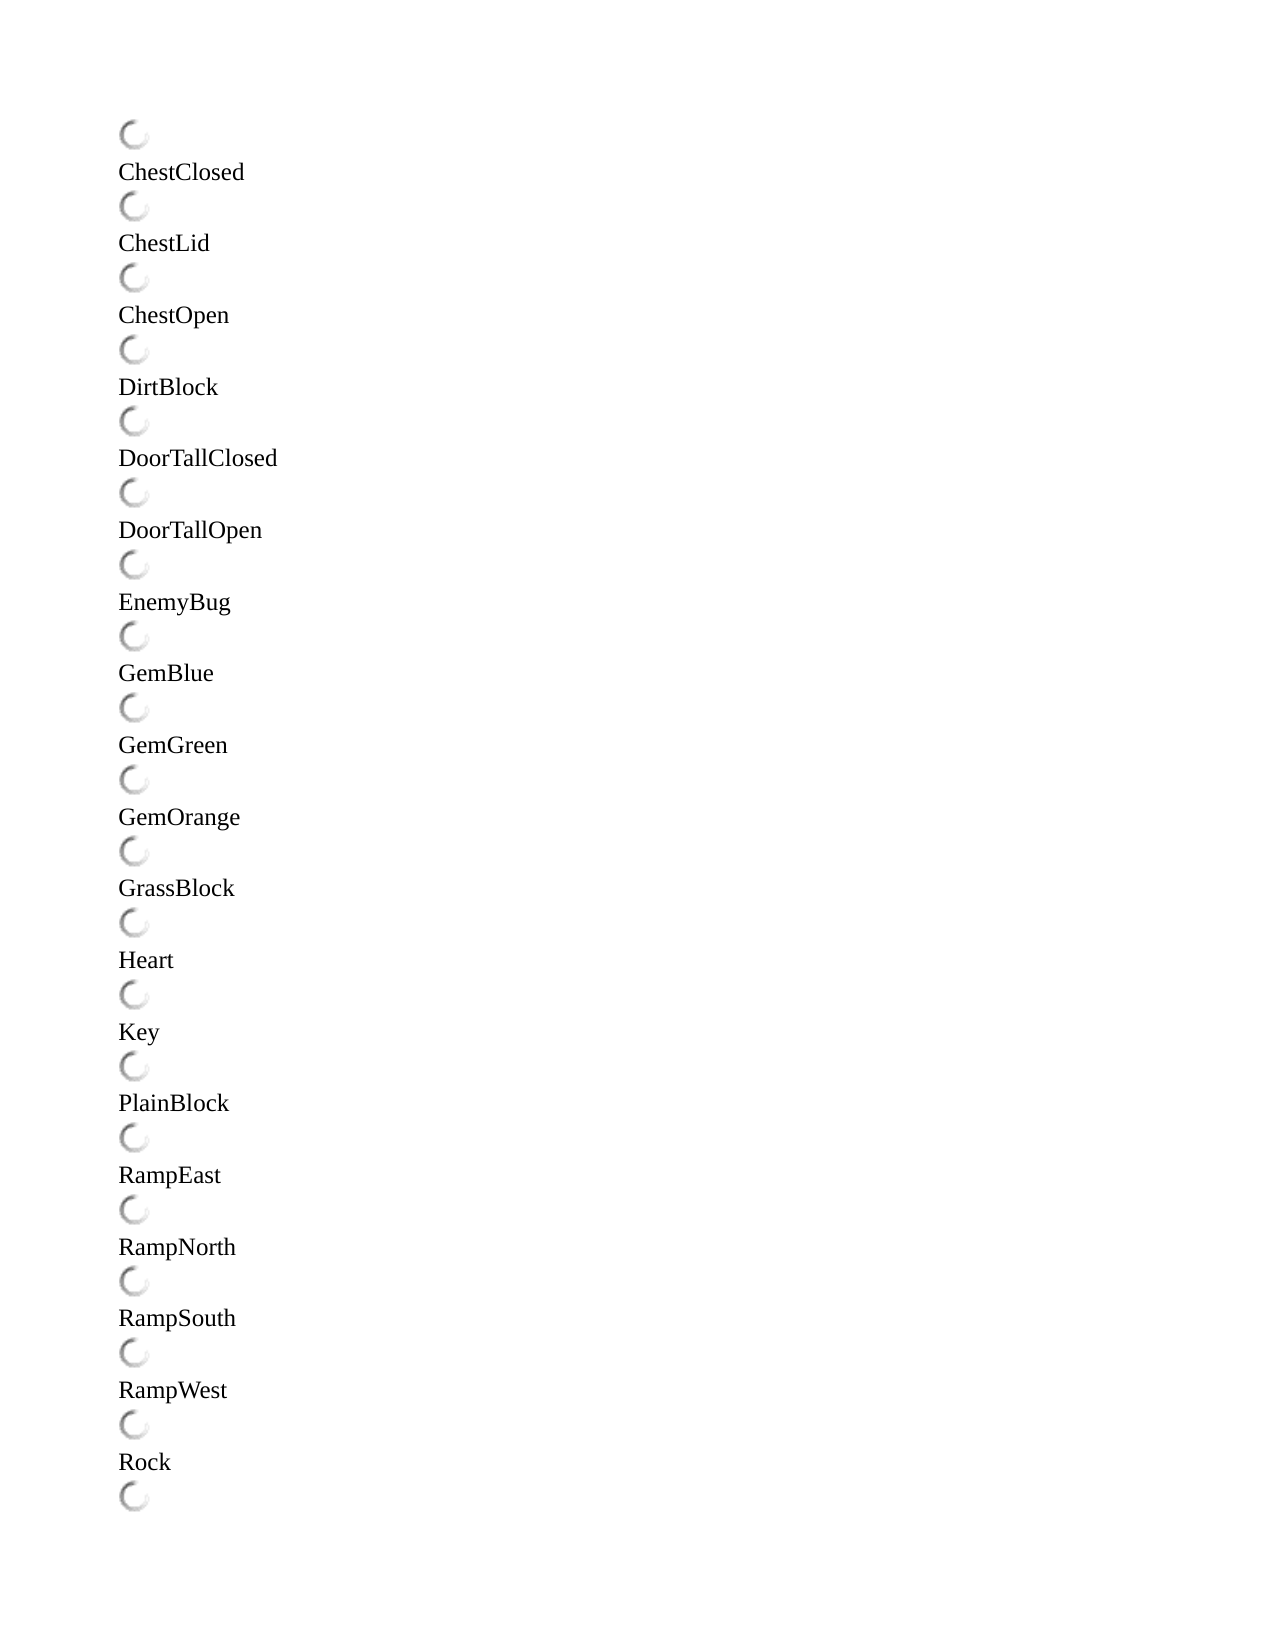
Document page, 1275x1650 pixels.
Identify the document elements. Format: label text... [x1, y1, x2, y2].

picture [118, 404, 153, 440]
text DirtBlock [118, 372, 1157, 401]
text RampNorth [118, 1232, 1157, 1261]
picture [118, 548, 153, 583]
text ChestClosed [118, 157, 1157, 186]
picture [118, 476, 153, 511]
picture [118, 118, 153, 153]
picture [118, 1193, 153, 1228]
text Rock [118, 1447, 1157, 1476]
picture [118, 1264, 153, 1300]
text PlainBlock [118, 1088, 1157, 1117]
text DoorTallOpen [118, 515, 1157, 544]
picture [118, 1479, 153, 1515]
text RampWest [118, 1375, 1157, 1404]
picture [118, 261, 153, 296]
picture [118, 1121, 153, 1156]
text GemBlue [118, 658, 1157, 687]
picture [118, 763, 153, 798]
text DoorTallClosed [118, 443, 1157, 472]
text ChestLid [118, 228, 1157, 257]
text GemOrange [118, 802, 1157, 831]
picture [118, 691, 153, 726]
picture [118, 906, 153, 941]
text ChestOpen [118, 300, 1157, 329]
text GrassBlock [118, 873, 1157, 902]
text GemGreen [118, 730, 1157, 759]
picture [118, 1336, 153, 1371]
text RampSouth [118, 1303, 1157, 1332]
picture [118, 1049, 153, 1085]
text RampEast [118, 1160, 1157, 1189]
picture [118, 619, 153, 655]
picture [118, 333, 153, 368]
picture [118, 978, 153, 1013]
picture [118, 834, 153, 870]
text Heart [118, 945, 1157, 974]
picture [118, 189, 153, 225]
text Key [118, 1017, 1157, 1046]
text EnemyBug [118, 587, 1157, 616]
picture [118, 1408, 153, 1443]
